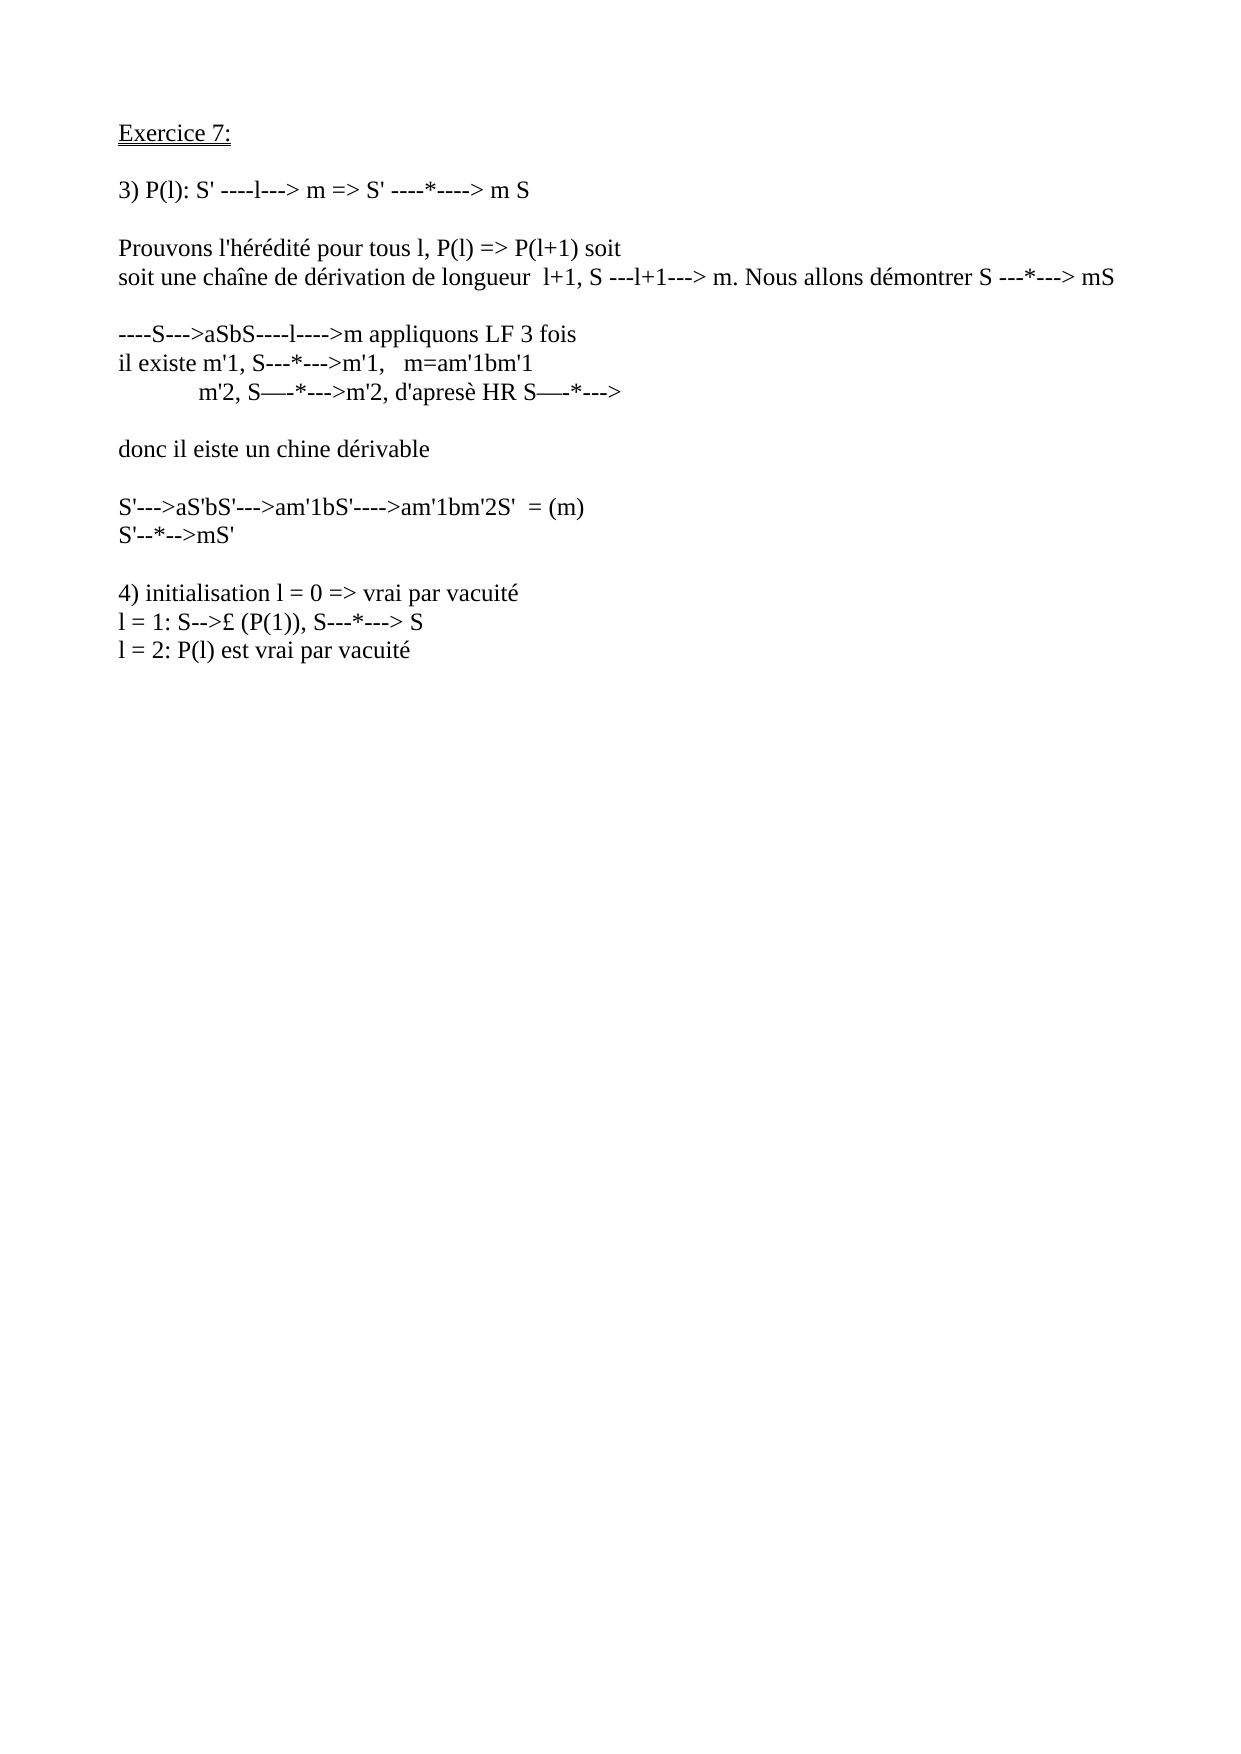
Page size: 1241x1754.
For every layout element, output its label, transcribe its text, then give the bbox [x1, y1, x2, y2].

text Exercice 7: [118, 118, 1122, 147]
text donc il eiste un chine dérivable [118, 434, 1122, 463]
text Prouvons l'hérédité pour tous l, P(l) => P(l+1) soit [118, 233, 1122, 262]
text S'--*-->mS' [118, 521, 1122, 549]
text m'2, S—-*--->m'2, d'apresè HR S—-*---> [118, 377, 1122, 406]
text 3) P(l): S' ----l---> m => S' ----*----> m S [118, 176, 1122, 204]
text ----S--->aSbS----l---->m appliquons LF 3 fois [118, 319, 1122, 348]
text il existe m'1, S---*--->m'1, m=am'1bm'1 [118, 348, 1122, 377]
text soit une chaîne de dérivation de longueur l+1, S ---l+1---> m. Nous allons démontrer S ---*---> mS [118, 262, 1122, 291]
text l = 2: P(l) est vrai par vacuité [118, 636, 1122, 664]
text l = 1: S-->£ (P(1)), S---*---> S [118, 607, 1122, 636]
text S'--->aS'bS'--->am'1bS'---->am'1bm'2S' = (m) [118, 492, 1122, 521]
text 4) initialisation l = 0 => vrai par vacuité [118, 578, 1122, 607]
